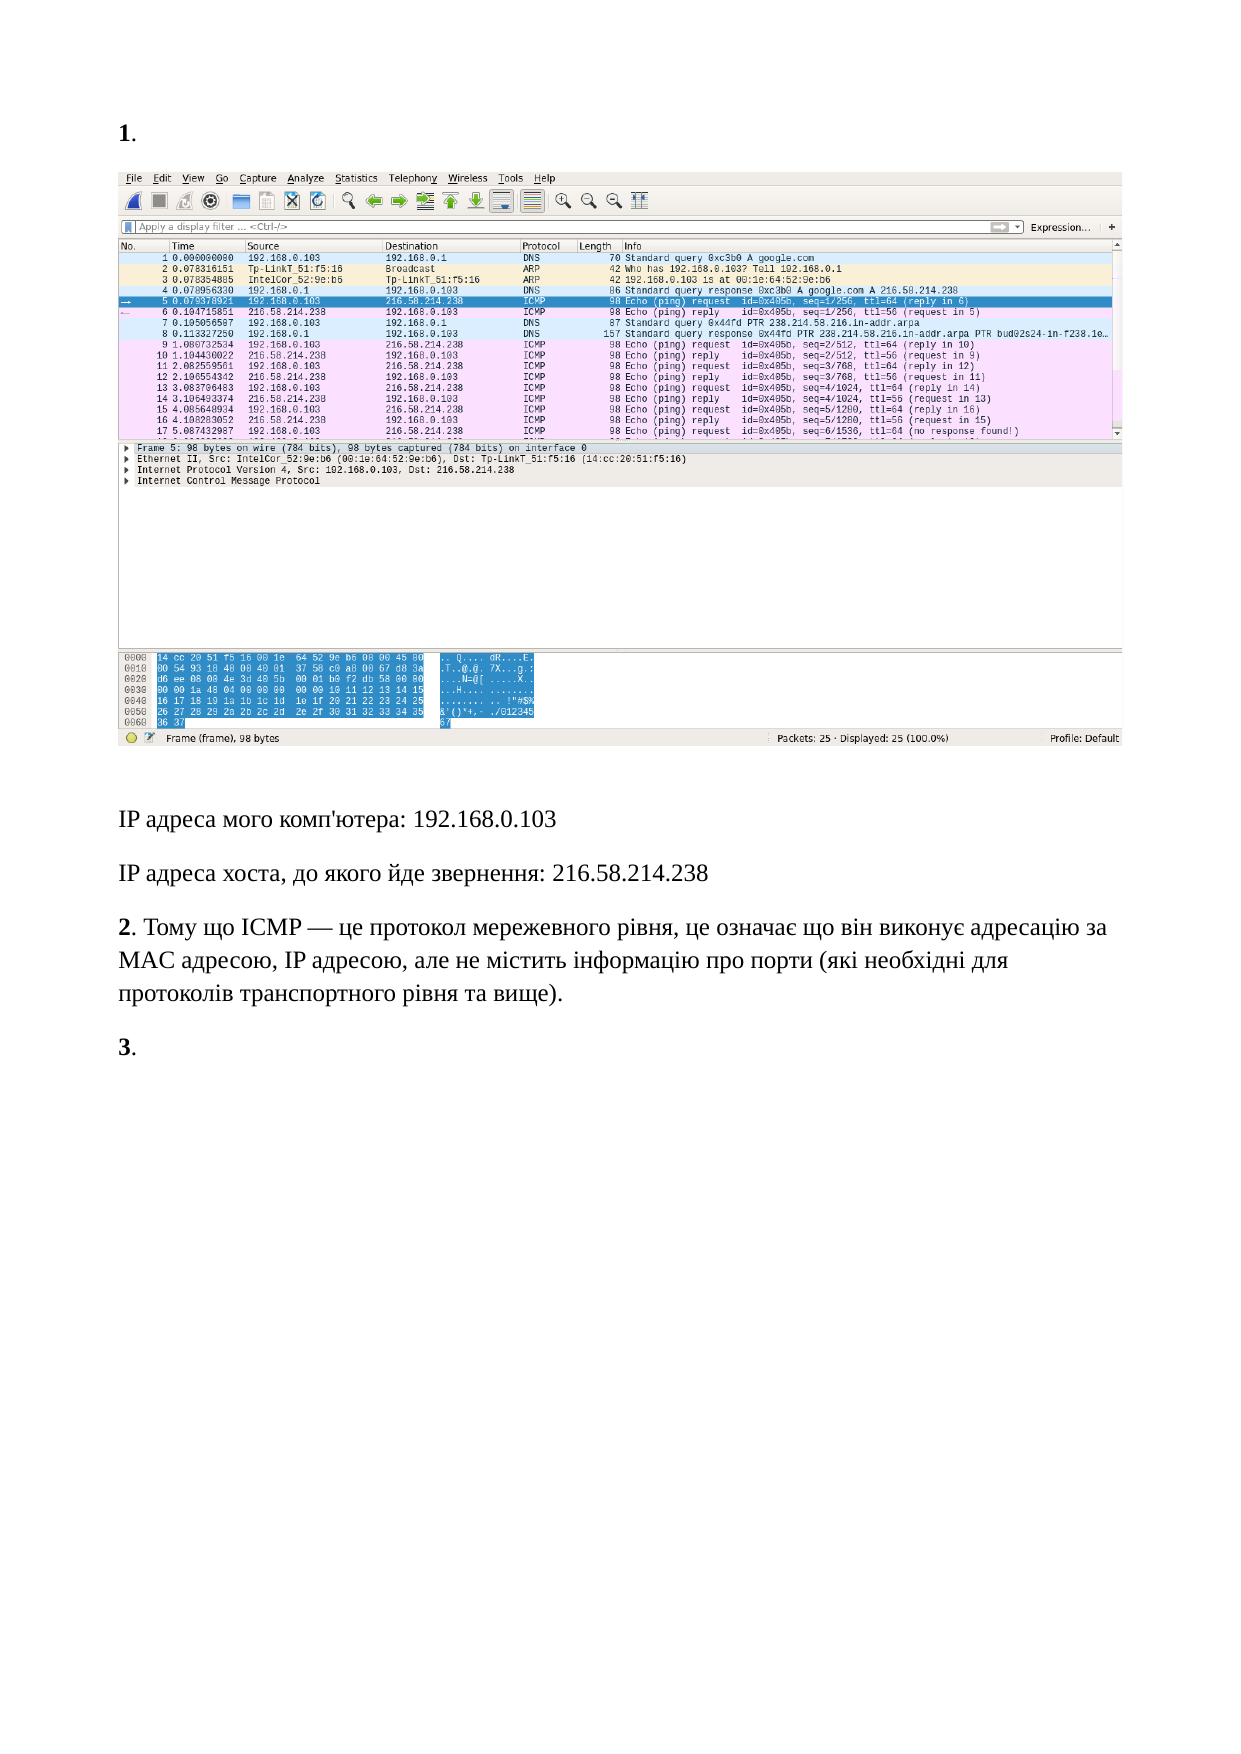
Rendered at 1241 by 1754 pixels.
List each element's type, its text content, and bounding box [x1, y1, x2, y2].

list 1. [118, 118, 1122, 147]
list 2. Тому що ICMP — це протокол мережевного рівня, це означає що він виконує адресацію за MAC адресою, IP адресою, але не містить інформацію про порти (які необхідні для протоколів транспортного рівня та вище). [118, 912, 1122, 1007]
list 3. [118, 1032, 1122, 1061]
list IP адреса хоста, до якого йде звернення: 216.58.214.238 [118, 858, 1122, 887]
list IP адреса мого комп'ютера: 192.168.0.103 [118, 804, 1122, 833]
picture [118, 172, 1123, 746]
